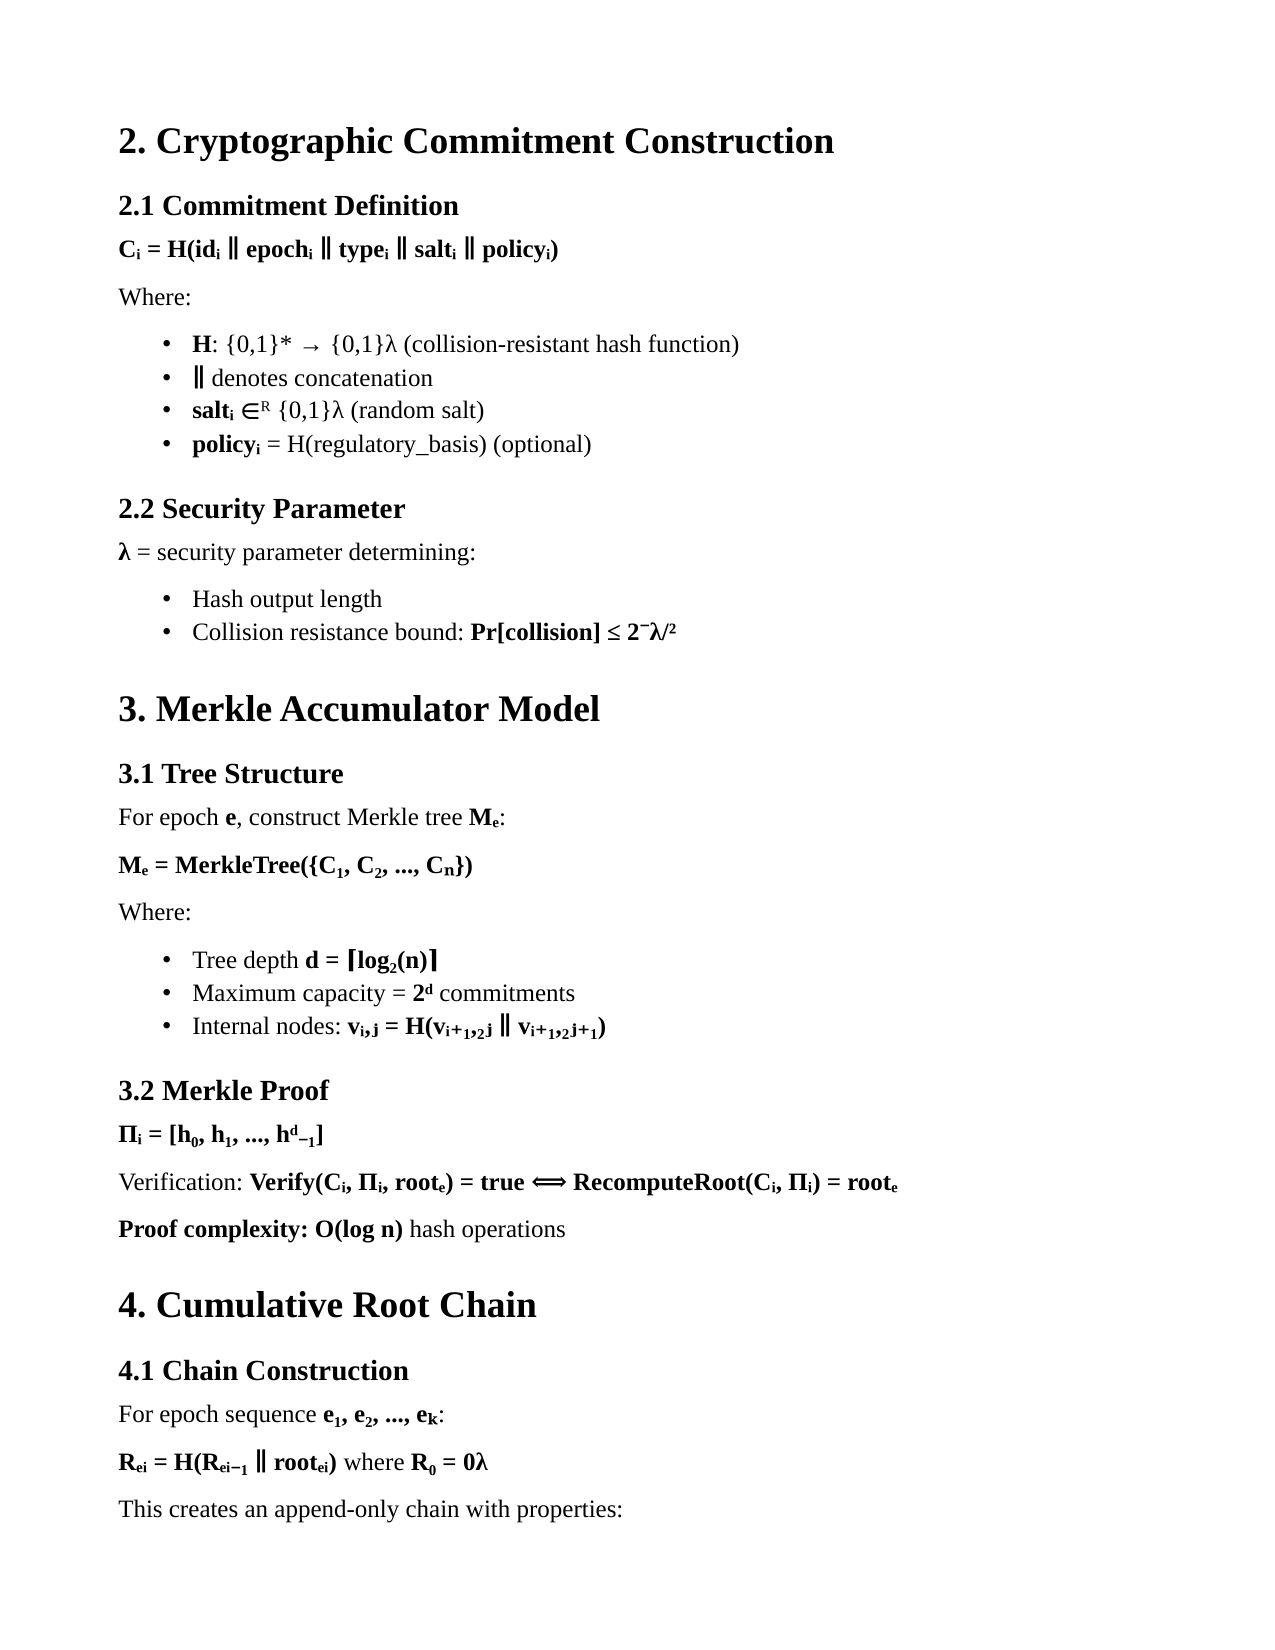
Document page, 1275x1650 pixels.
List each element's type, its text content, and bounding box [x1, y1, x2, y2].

list Collision resistance bound: Pr[collision] ≤ 2⁻λ/² [162, 617, 1157, 646]
text This creates an append-only chain with properties: [118, 1494, 1157, 1523]
text Rₑᵢ = H(Rₑᵢ₋₁ ∥ rootₑᵢ) where R₀ = 0λ [118, 1447, 1157, 1476]
text For epoch sequence e₁, e₂, ..., eₖ: [118, 1399, 1157, 1428]
text Where: [118, 282, 1157, 311]
subtitle 3.1 Tree Structure [118, 756, 1157, 790]
text Proof complexity: O(log n) hash operations [118, 1214, 1157, 1243]
text Where: [118, 897, 1157, 926]
list Tree depth d = ⌈log₂(n)⌉ [162, 945, 1157, 974]
text Mₑ = MerkleTree({C₁, C₂, ..., Cₙ}) [118, 850, 1157, 878]
text Cᵢ = H(idᵢ ∥ epochᵢ ∥ typeᵢ ∥ saltᵢ ∥ policyᵢ) [118, 234, 1157, 263]
subtitle 2. Cryptographic Commitment Construction [118, 118, 1157, 161]
list H: {0,1}* → {0,1}λ (collision-resistant hash function) [162, 329, 1157, 358]
subtitle 2.2 Security Parameter [118, 491, 1157, 524]
list Maximum capacity = 2ᵈ commitments [162, 978, 1157, 1007]
subtitle 4.1 Chain Construction [118, 1353, 1157, 1387]
list Internal nodes: vᵢ,ⱼ = H(vᵢ₊₁,₂ⱼ ∥ vᵢ₊₁,₂ⱼ₊₁) [162, 1011, 1157, 1040]
subtitle 4. Cumulative Root Chain [118, 1283, 1157, 1326]
subtitle 2.1 Commitment Definition [118, 188, 1157, 222]
text Verification: Verify(Cᵢ, Πᵢ, rootₑ) = true ⟺ RecomputeRoot(Cᵢ, Πᵢ) = rootₑ [118, 1167, 1157, 1196]
list ∥ denotes concatenation [162, 363, 1157, 391]
text Πᵢ = [h₀, h₁, ..., hᵈ₋₁] [118, 1119, 1157, 1148]
list saltᵢ ∈ᴿ {0,1}λ (random salt) [162, 396, 1157, 424]
subtitle 3.2 Merkle Proof [118, 1073, 1157, 1107]
list Hash output length [162, 584, 1157, 613]
list policyᵢ = H(regulatory_basis) (optional) [162, 429, 1157, 457]
text λ = security parameter determining: [118, 537, 1157, 566]
text For epoch e, construct Merkle tree Mₑ: [118, 802, 1157, 831]
subtitle 3. Merkle Accumulator Model [118, 686, 1157, 729]
